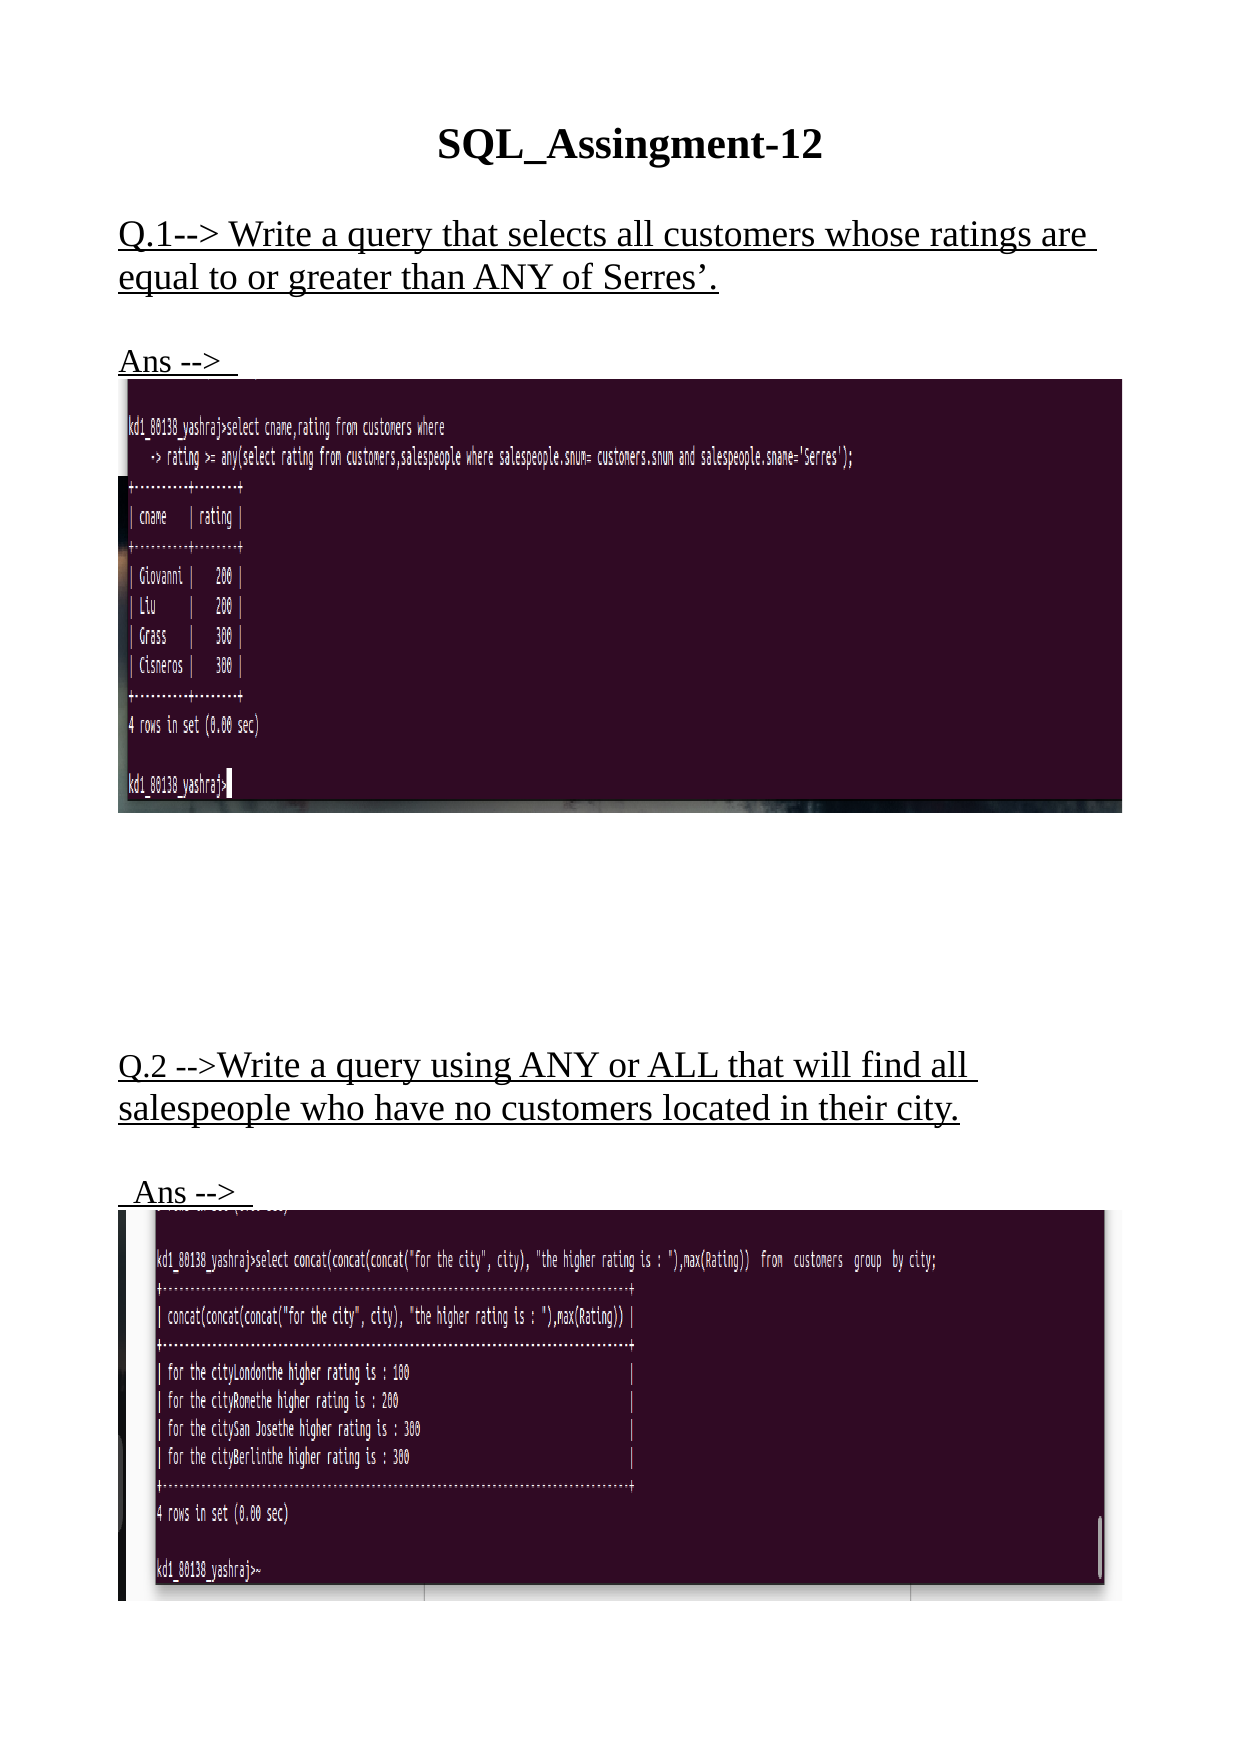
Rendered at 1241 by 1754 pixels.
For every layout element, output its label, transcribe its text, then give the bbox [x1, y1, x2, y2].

text Ans --> [118, 1172, 1122, 1210]
text Q.2 -->Write a query using ANY or ALL that will find all salespeople who have no customers located in their city. [118, 1043, 1122, 1129]
text Ans --> [118, 341, 1122, 379]
picture [118, 1210, 1123, 1601]
text Q.1--> Write a query that selects all customers whose ratings are equal to or greater than ANY of Serres’. [118, 212, 1122, 298]
text SQL_Assingment-12 [118, 118, 1122, 168]
picture [118, 379, 1123, 813]
